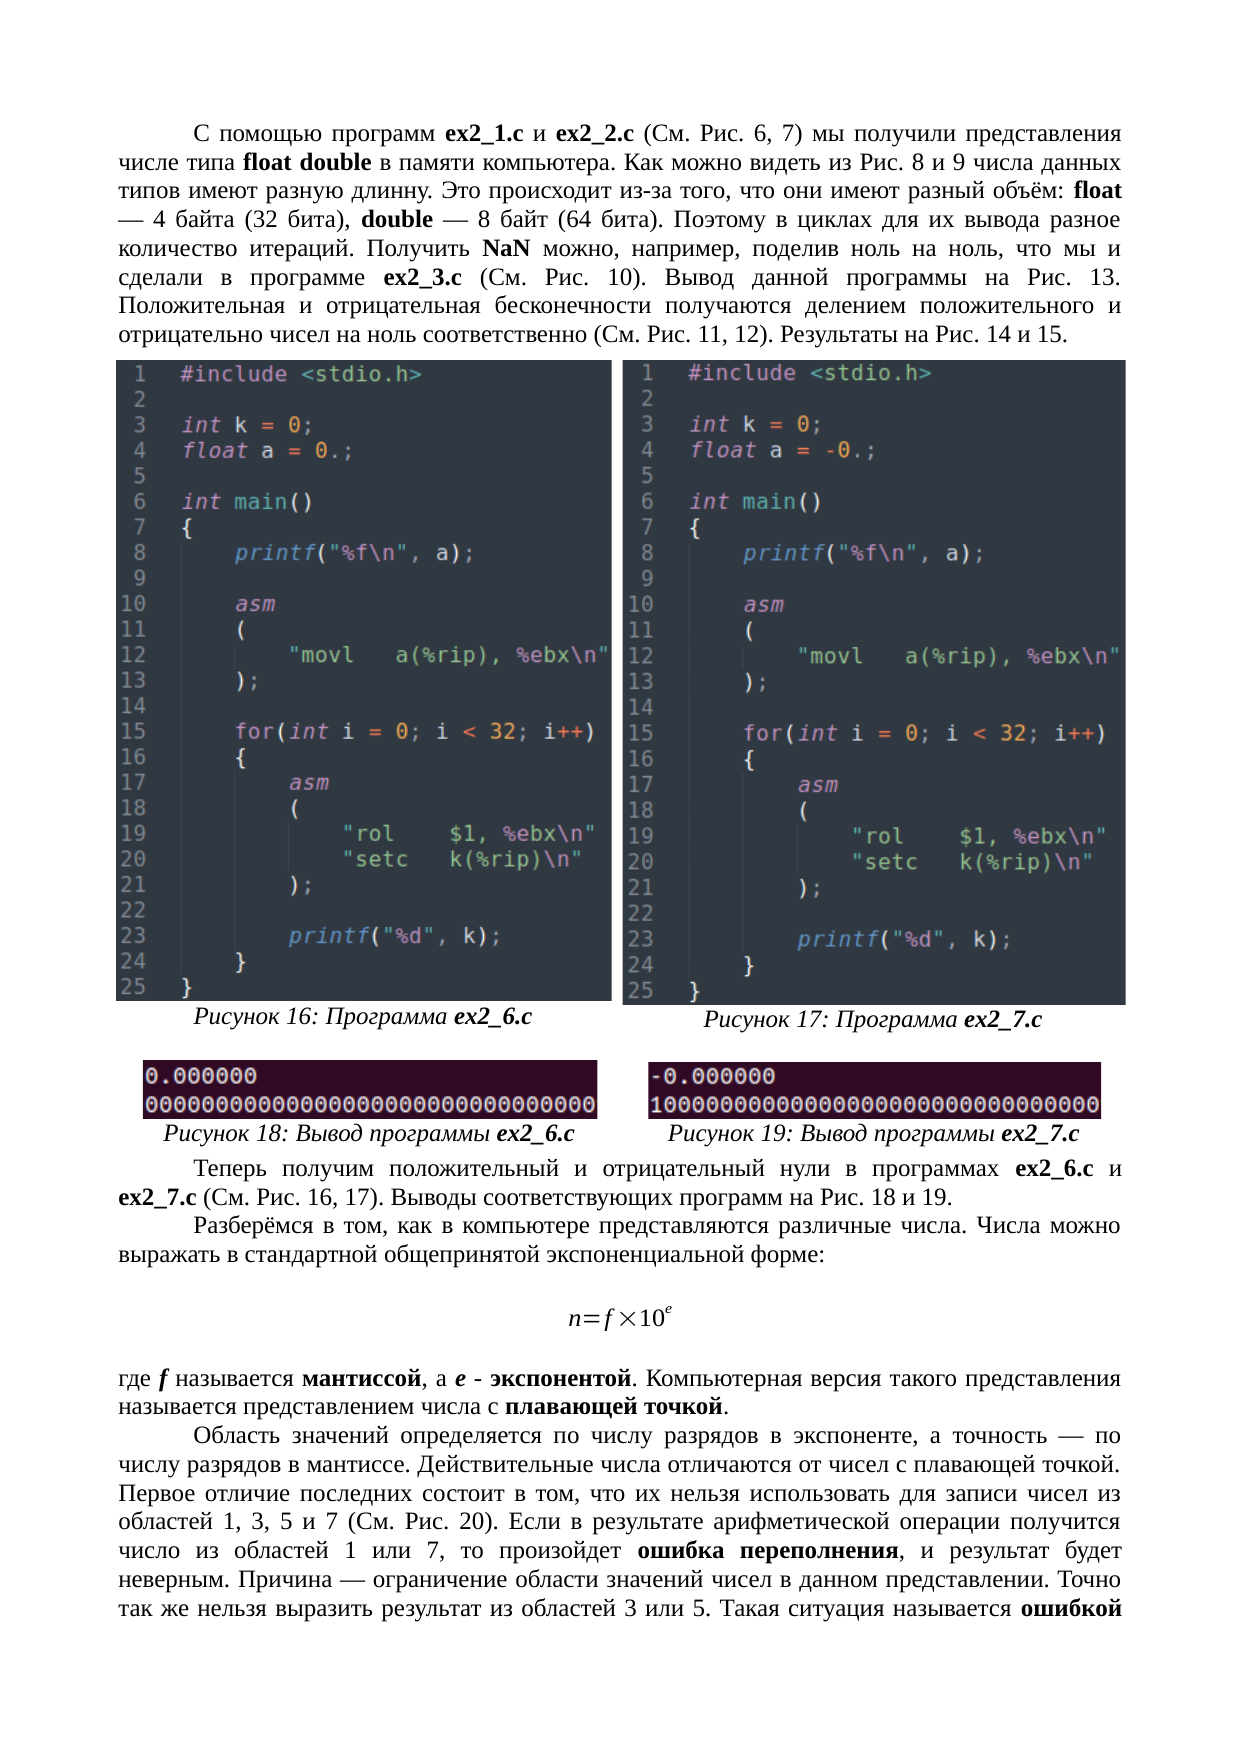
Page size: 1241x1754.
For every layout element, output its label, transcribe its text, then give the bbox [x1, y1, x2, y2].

picture [622, 360, 1126, 1005]
picture [648, 1062, 1102, 1119]
text Разберёмся в том, как в компьютере представляются различные числа. Числа можно выражать в стандартной общепринятой экспоненциальной форме: [118, 1211, 1122, 1268]
picture [116, 360, 612, 1001]
text Теперь получим положительный и отрицательный нули в программах ex2_6.c и ex2_7.c (См. Рис. 16, 17). Выводы соответствующих программ на Рис. 18 и 19. [118, 1153, 1122, 1211]
text Рисунок 16: Программа ex2_6.c [116, 1001, 612, 1030]
text Область значений определяется по числу разрядов в экспоненте, а точность — по числу разрядов в мантиссе. Действительные числа отличаются от чисел с плавающей точкой. Первое отличие последних состоит в том, что их нельзя использовать для записи чисел из областей 1, 3, 5 и 7 (См. Рис. 20). Если в результате арифметической операции получится число из областей 1 или 7, то произойдет ошибка переполнения, и результат будет неверным. Причина — ограничение области значений чисел в данном представлении. Точно так же нельзя выразить результат из областей 3 или 5. Такая ситуация называется ошибкой [118, 1420, 1122, 1621]
text Рисунок 17: Программа ex2_7.c [622, 1005, 1126, 1033]
text Рисунок 18: Вывод программы ex2_6.c [143, 1119, 597, 1147]
text С помощью программ ex2_1.c и ex2_2.c (См. Рис. 6, 7) мы получили представления числе типа float double в памяти компьютера. Как можно видеть из Рис. 8 и 9 числа данных типов имеют разную длинну. Это происходит из-за того, что они имеют разный объём: float — 4 байта (32 бита), double — 8 байт (64 бита). Поэтому в циклах для их вывода разное количество итераций. Получить NaN можно, например, поделив ноль на ноль, что мы и сделали в программе ex2_3.c (См. Рис. 10). Вывод данной программы на Рис. 13. Положительная и отрицательная бесконечности получаются делением положительного и отрицательно чисел на ноль соответственно (См. Рис. 11, 12). Результаты на Рис. 14 и 15. [118, 118, 1122, 348]
text где f называется мантиссой, а e - экспонентой. Компьютерная версия такого представления называется представлением числа с плавающей точкой. [118, 1363, 1122, 1420]
picture [142, 1060, 598, 1119]
text Рисунок 19: Вывод программы ex2_7.c [648, 1119, 1101, 1147]
